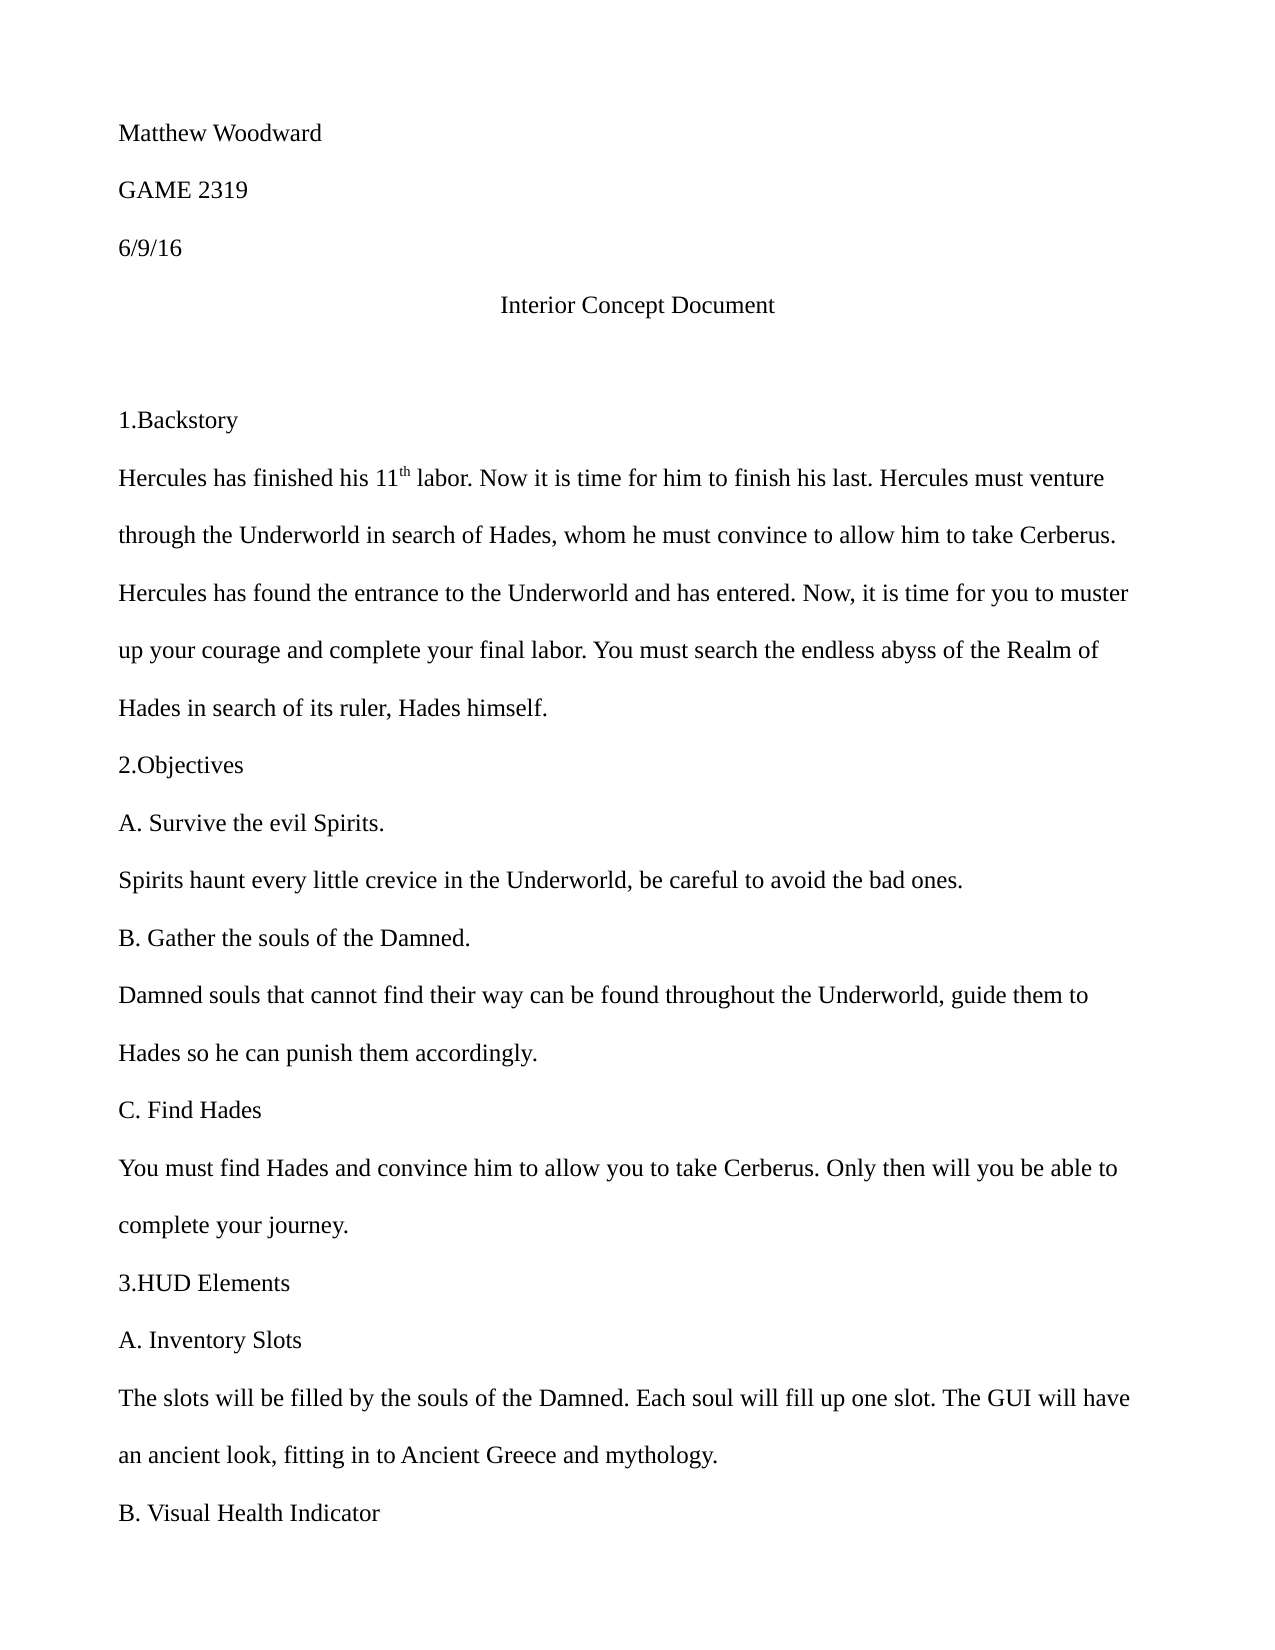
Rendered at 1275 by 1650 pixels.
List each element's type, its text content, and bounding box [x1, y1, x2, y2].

text The slots will be filled by the souls of the Damned. Each soul will fill up one slot. The GUI will have an ancient look, fitting in to Ancient Greece and mythology. [118, 1383, 1157, 1469]
text Damned souls that cannot find their way can be found throughout the Underworld, guide them to Hades so he can punish them accordingly. [118, 981, 1157, 1067]
text Hercules has finished his 11th labor. Now it is time for him to finish his last. Hercules must venture through the Underworld in search of Hades, whom he must convince to allow him to take Cerberus. Hercules has found the entrance to the Underworld and has entered. Now, it is time for you to muster up your courage and complete your final labor. You must search the endless abyss of the Realm of Hades in search of its ruler, Hades himself. [118, 463, 1157, 722]
text Matthew Woodward [118, 118, 1157, 147]
text You must find Hades and convince him to allow you to take Cerberus. Only then will you be able to complete your journey. [118, 1153, 1157, 1239]
text 2.Objectives [118, 751, 1157, 779]
text Spirits haunt every little crevice in the Underworld, be careful to avoid the bad ones. [118, 866, 1157, 894]
text A. Inventory Slots [118, 1326, 1157, 1354]
text 6/9/16 [118, 233, 1157, 262]
text C. Find Hades [118, 1096, 1157, 1124]
text GAME 2319 [118, 176, 1157, 204]
text B. Gather the souls of the Damned. [118, 923, 1157, 952]
text B. Visual Health Indicator [118, 1498, 1157, 1527]
text A. Survive the evil Spirits. [118, 808, 1157, 837]
text 1.Backstory [118, 406, 1157, 434]
text Interior Concept Document [118, 291, 1157, 319]
text 3.HUD Elements [118, 1268, 1157, 1297]
